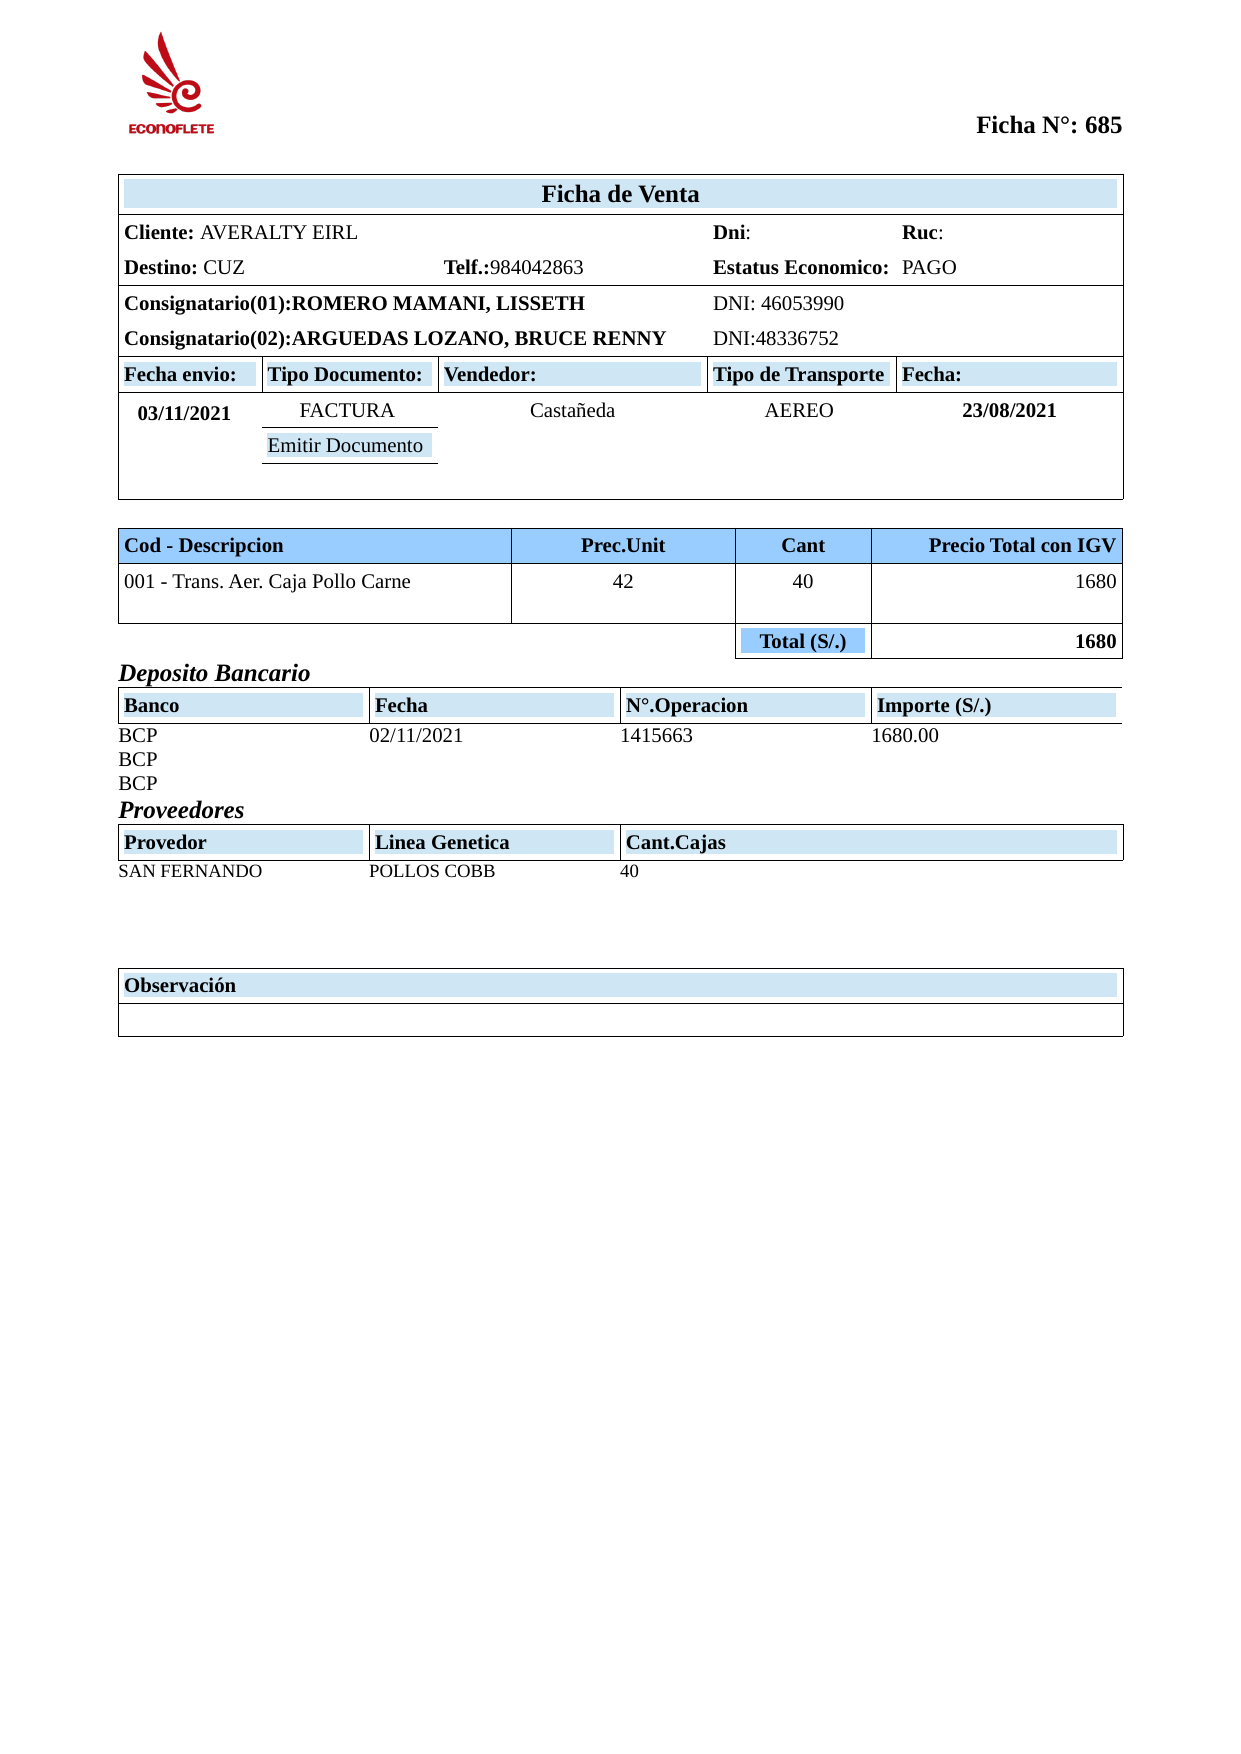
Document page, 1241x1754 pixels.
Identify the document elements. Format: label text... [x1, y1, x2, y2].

table_cell [369, 924, 620, 946]
text Deposito Bancario [118, 658, 1122, 687]
table_header Ficha de Venta [119, 175, 1123, 214]
table_cell [511, 624, 735, 658]
table_cell Telf.:984042863 [438, 249, 707, 285]
table_cell Consignatario(02):ARGUEDAS LOZANO, BRUCE RENNY [119, 321, 707, 356]
table_cell [119, 1004, 1123, 1036]
table_header Cant [736, 529, 871, 563]
table_cell [262, 464, 438, 498]
table_cell Fecha: [897, 357, 1123, 392]
table_cell Tipo Documento: [263, 357, 438, 392]
table_cell Emitir Documento [262, 428, 438, 463]
table_cell 02/11/2021 [369, 724, 620, 747]
table_cell Cliente: AVERALTY EIRL [119, 215, 707, 249]
table_cell [369, 881, 620, 903]
table_cell Total (S/.) [736, 624, 871, 658]
table_cell [620, 903, 1123, 924]
picture [118, 31, 225, 134]
table_cell PAGO [896, 249, 1123, 285]
table_header Cod - Descripcion [119, 529, 511, 563]
table_cell 40 [736, 564, 871, 623]
table_cell Vendedor: [439, 357, 707, 392]
table_cell [620, 946, 1123, 967]
table_cell [369, 946, 620, 967]
table_header Provedor [119, 825, 369, 859]
table_cell [369, 747, 620, 771]
table_cell 03/11/2021 [119, 393, 262, 498]
table_cell 001 - Trans. Aer. Caja Pollo Carne [119, 564, 511, 623]
table_cell [118, 881, 369, 903]
table_header Fecha [370, 688, 620, 723]
table_cell DNI: 46053990 [707, 286, 1123, 321]
table_header Linea Genetica [370, 825, 620, 859]
table_cell [620, 881, 1123, 903]
table_header Banco [119, 688, 369, 723]
table_header Precio Total con IGV [872, 529, 1122, 563]
table_cell Consignatario(01):ROMERO MAMANI, LISSETH [119, 286, 707, 321]
table_cell BCP [118, 771, 369, 795]
table_cell Destino: CUZ [119, 249, 438, 285]
table_cell [871, 747, 1122, 771]
table_cell FACTURA [262, 393, 438, 427]
table_header Cant.Cajas [621, 825, 1123, 859]
table_cell AEREO [707, 393, 896, 498]
table_cell [118, 924, 369, 946]
table_cell [620, 771, 871, 795]
table_cell [620, 924, 1123, 946]
table_cell Estatus Economico: [707, 249, 896, 285]
table_cell Fecha envio: [119, 357, 262, 392]
table_cell 1680 [872, 564, 1122, 623]
table_cell [369, 903, 620, 924]
table_cell BCP [118, 747, 369, 771]
table_cell Ruc: [896, 215, 1123, 249]
table_cell 23/08/2021 [896, 393, 1123, 498]
table_cell [620, 747, 871, 771]
table_cell Castañeda [438, 393, 707, 498]
table_cell [118, 624, 511, 658]
table_cell [369, 771, 620, 795]
table_cell POLLOS COBB [369, 861, 620, 881]
table_cell 1415663 [620, 724, 871, 747]
table_cell [118, 946, 369, 967]
table_cell Dni: [707, 215, 896, 249]
table_header Observación [119, 969, 1123, 1003]
table_cell SAN FERNANDO [118, 861, 369, 881]
text Proveedores [118, 795, 1122, 824]
table_cell DNI:48336752 [707, 321, 1123, 356]
table_cell [118, 903, 369, 924]
table_cell 1680.00 [871, 724, 1122, 747]
table_header N°.Operacion [621, 688, 871, 723]
table_cell 40 [620, 861, 1123, 881]
table_cell [871, 771, 1122, 795]
table_header Prec.Unit [512, 529, 735, 563]
table_header Importe (S/.) [872, 688, 1122, 723]
table_cell 1680 [872, 624, 1122, 658]
table_cell 42 [512, 564, 735, 623]
table_cell BCP [118, 724, 369, 747]
table_cell Tipo de Transporte [708, 357, 896, 392]
